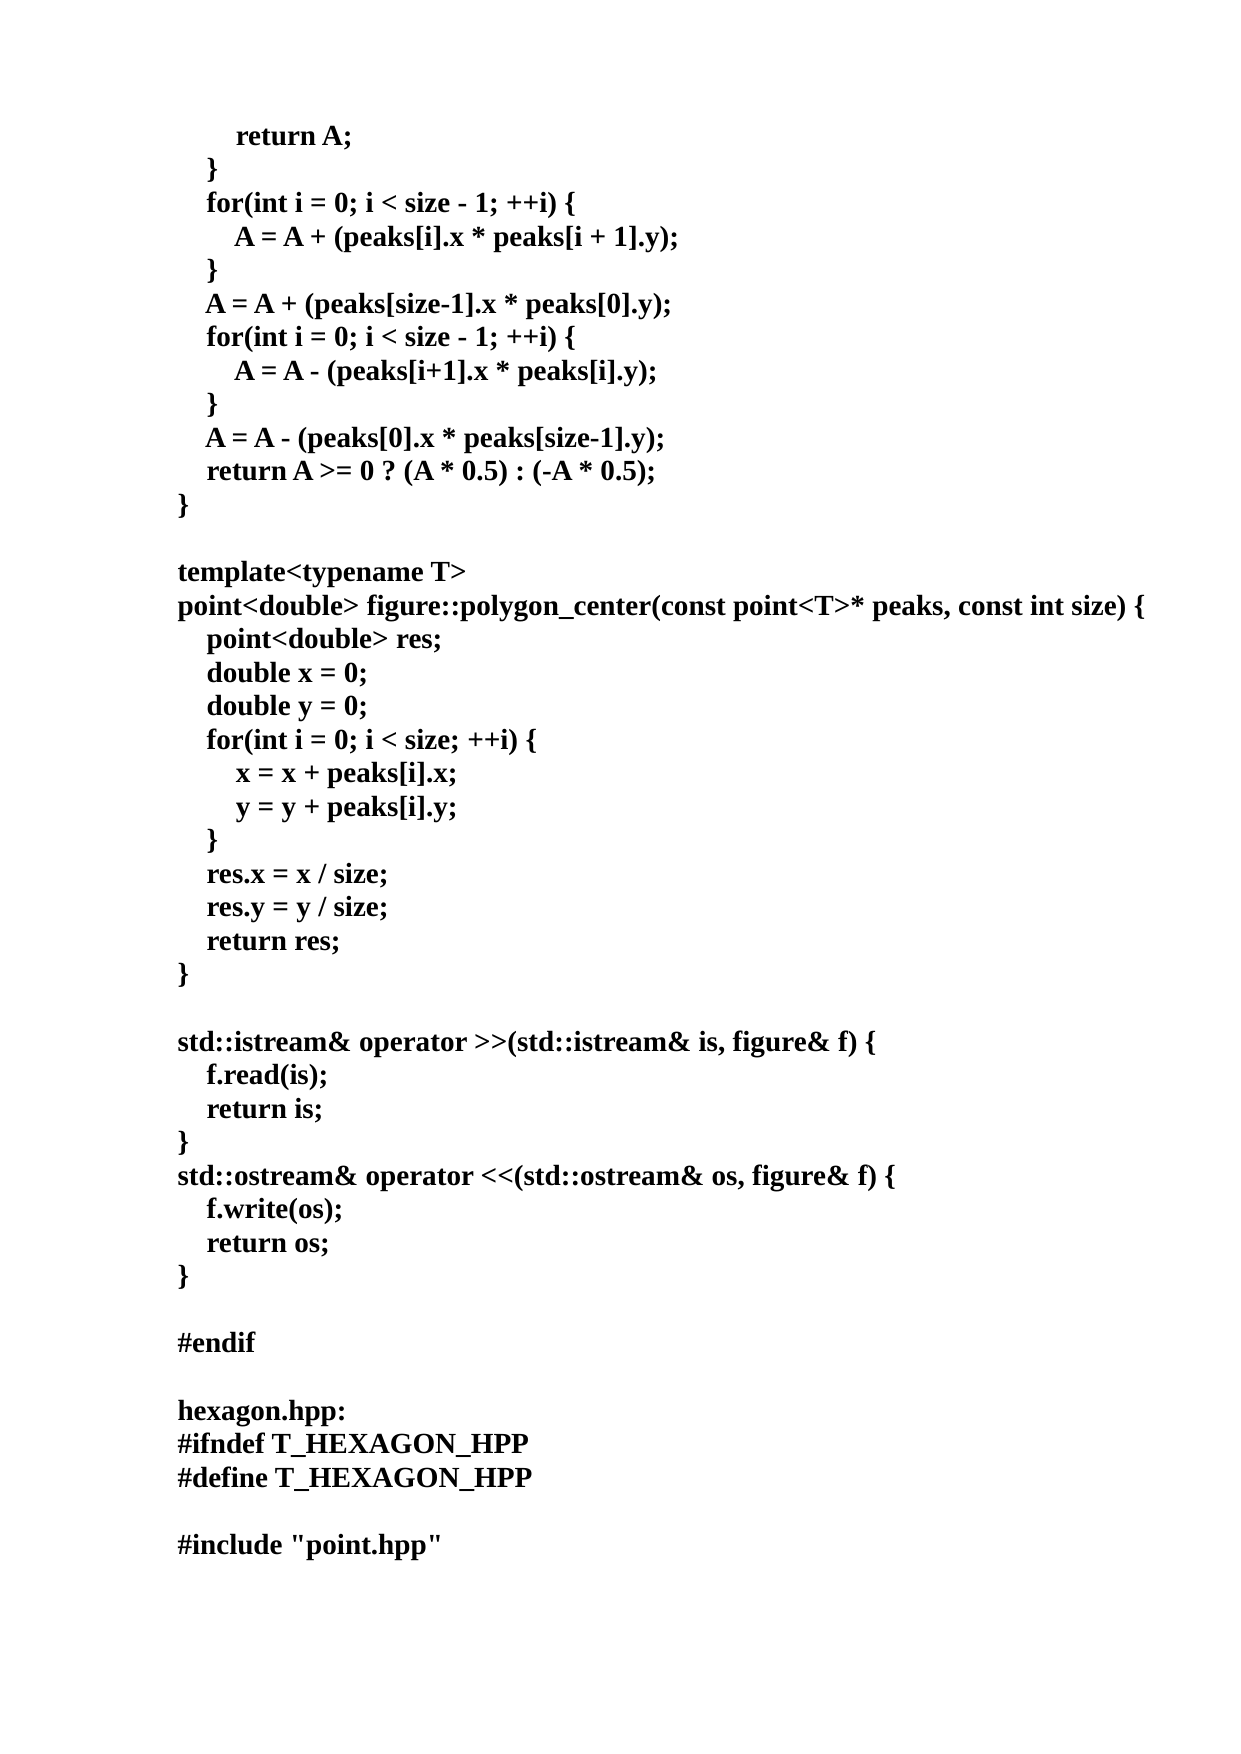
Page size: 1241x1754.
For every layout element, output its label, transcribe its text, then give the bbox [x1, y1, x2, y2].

text #ifndef T_HEXAGON_HPP [177, 1426, 1152, 1460]
text for(int i = 0; i < size - 1; ++i) { [177, 319, 1152, 353]
text A = A - (peaks[i+1].x * peaks[i].y); [177, 353, 1152, 386]
text double y = 0; [177, 688, 1152, 722]
text f.read(is); [177, 1057, 1152, 1091]
text std::ostream& operator <<(std::ostream& os, figure& f) { [177, 1158, 1152, 1191]
text std::istream& operator >>(std::istream& is, figure& f) { [177, 1024, 1152, 1057]
text res.y = y / size; [177, 889, 1152, 923]
text } [177, 152, 1152, 185]
text A = A + (peaks[i].x * peaks[i + 1].y); [177, 219, 1152, 252]
text y = y + peaks[i].y; [177, 789, 1152, 822]
text hexagon.hpp: [177, 1393, 1152, 1426]
text A = A - (peaks[0].x * peaks[size-1].y); [177, 420, 1152, 453]
text } [177, 386, 1152, 420]
text for(int i = 0; i < size; ++i) { [177, 722, 1152, 755]
text #define T_HEXAGON_HPP [177, 1460, 1152, 1493]
text point<double> figure::polygon_center(const point<T>* peaks, const int size) { [177, 588, 1152, 621]
text A = A + (peaks[size-1].x * peaks[0].y); [177, 286, 1152, 319]
text } [177, 1124, 1152, 1158]
text for(int i = 0; i < size - 1; ++i) { [177, 185, 1152, 219]
text template<typename T> [177, 554, 1152, 588]
text #include "point.hpp" [177, 1527, 1152, 1560]
text #endif [177, 1326, 1152, 1359]
text } [177, 957, 1152, 990]
text } [177, 1258, 1152, 1292]
text res.x = x / size; [177, 856, 1152, 889]
text double x = 0; [177, 655, 1152, 688]
text return A; [177, 118, 1152, 152]
text } [177, 822, 1152, 856]
text return A >= 0 ? (A * 0.5) : (-A * 0.5); [177, 453, 1152, 487]
text return res; [177, 923, 1152, 957]
text } [177, 487, 1152, 521]
text f.write(os); [177, 1191, 1152, 1225]
text return is; [177, 1091, 1152, 1124]
text point<double> res; [177, 621, 1152, 655]
text return os; [177, 1225, 1152, 1258]
text } [177, 252, 1152, 286]
text x = x + peaks[i].x; [177, 755, 1152, 789]
